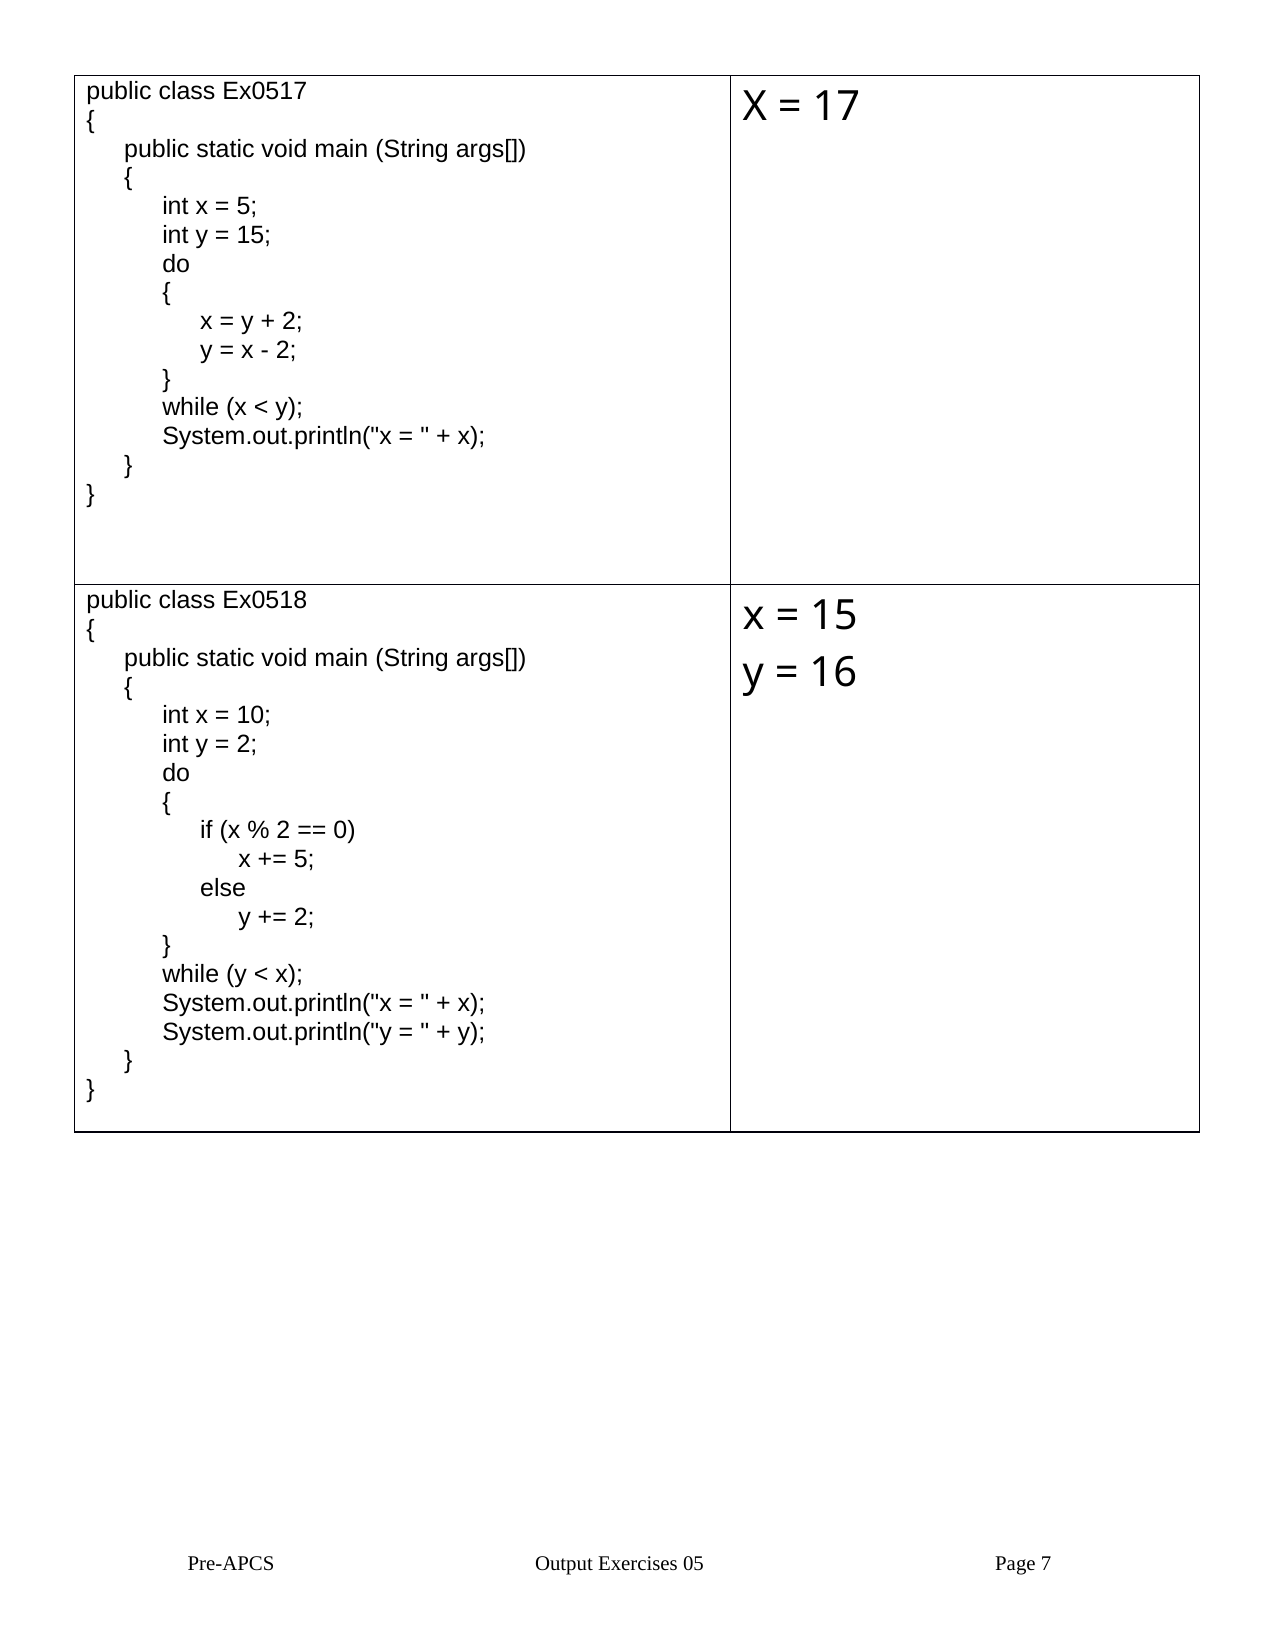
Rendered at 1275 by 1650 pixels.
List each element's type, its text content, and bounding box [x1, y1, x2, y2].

table_cell public class Ex0518 { public static void main (String args[]) { int x = 10; int y = 2; do { if (x % 2 == 0) x += 5; else y += 2; } while (y < x); System.out.println("x = " + x); System.out.println("y = " + y); } } [75, 585, 730, 1131]
table_cell x = 15 y = 16 [731, 585, 1199, 1131]
table_cell X = 17 [731, 76, 1199, 584]
table_cell public class Ex0517 { public static void main (String args[]) { int x = 5; int y = 15; do { x = y + 2; y = x - 2; } while (x < y); System.out.println("x = " + x); } } [75, 76, 730, 584]
